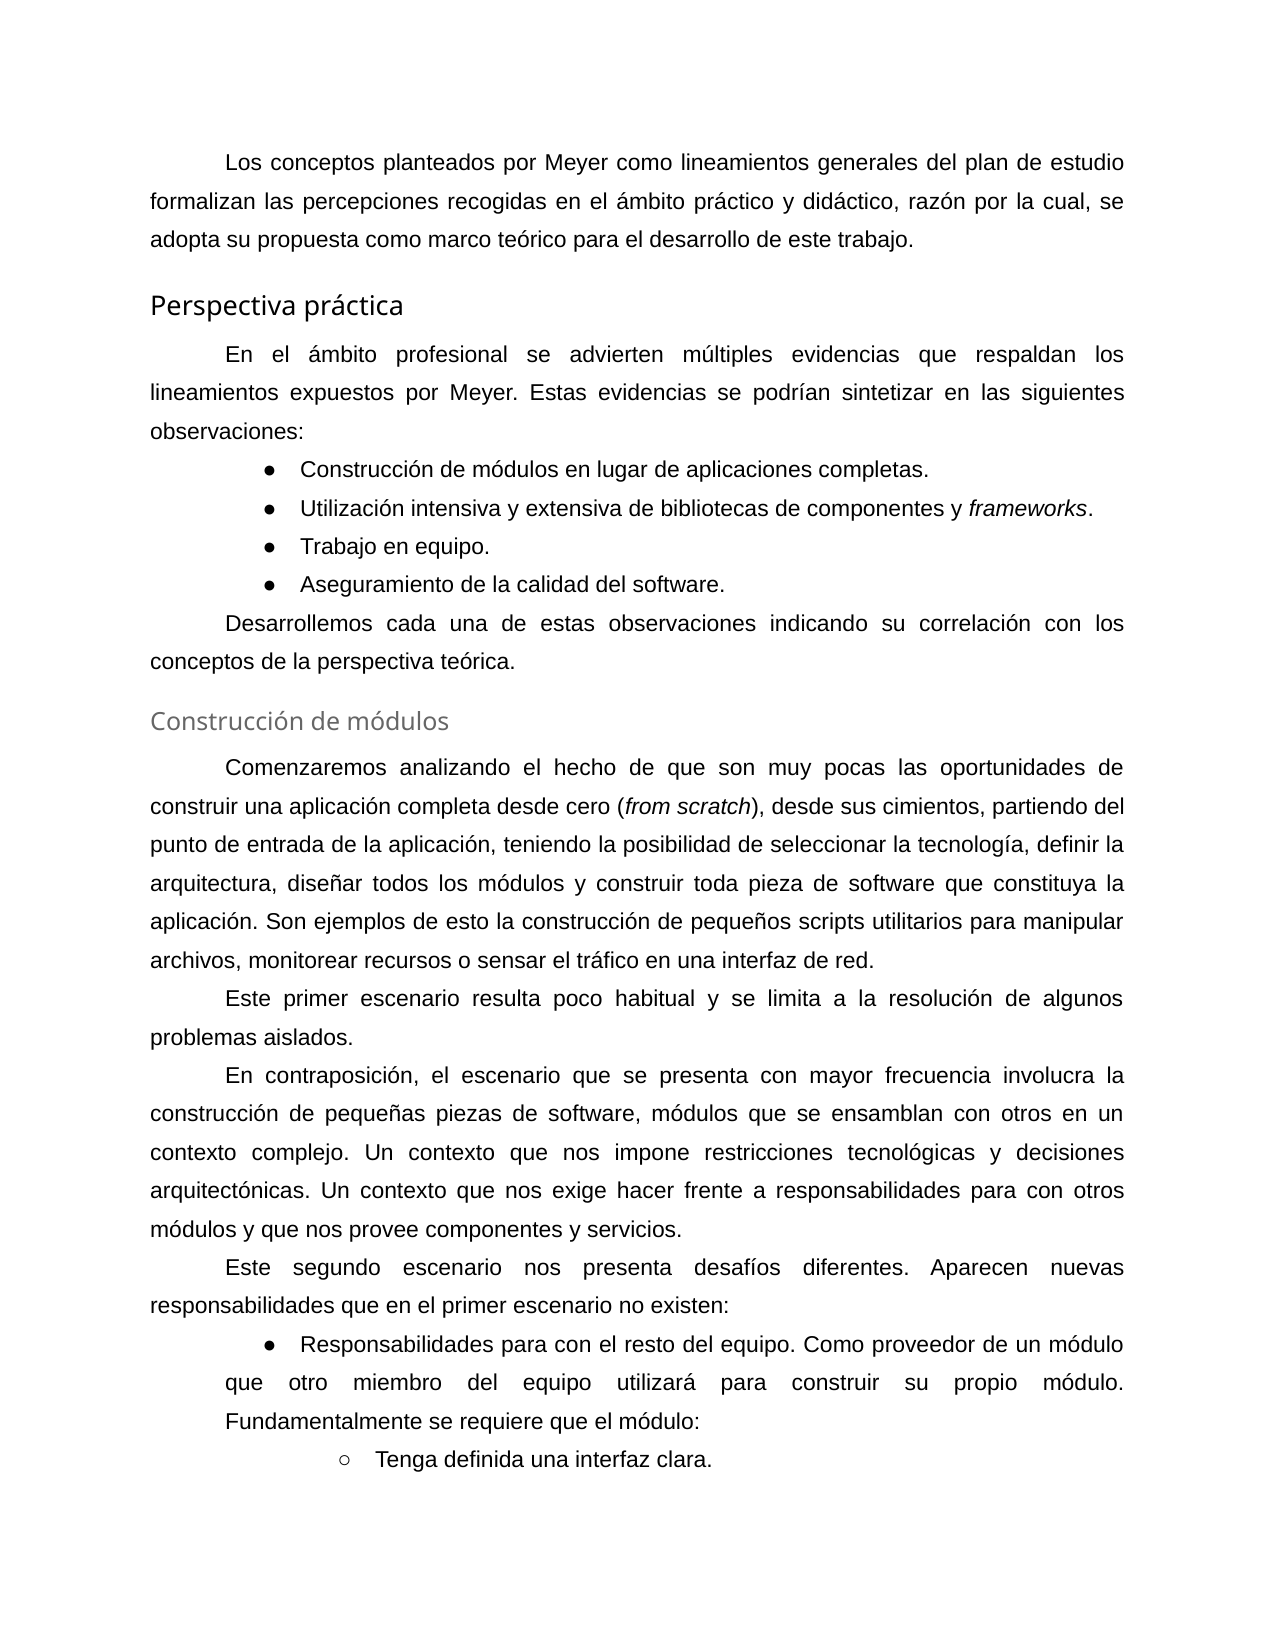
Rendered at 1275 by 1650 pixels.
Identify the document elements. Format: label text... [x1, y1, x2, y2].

list Utilización intensiva y extensiva de bibliotecas de componentes y frameworks. [187, 495, 1125, 521]
list Trabajo en equipo. [187, 534, 1125, 559]
list Aseguramiento de la calidad del software. [187, 572, 1125, 598]
list Responsabilidades para con el resto del equipo. Como proveedor de un módulo que otro miembro del equipo utilizará para construir su propio módulo. Fundamentalmente se requiere que el módulo: [187, 1332, 1125, 1434]
subtitle Perspectiva práctica [150, 286, 1125, 323]
list Tenga definida una interfaz clara. [262, 1447, 1125, 1473]
text En contraposición, el escenario que se presenta con mayor frecuencia involucra la construcción de pequeñas piezas de software, módulos que se ensamblan con otros en un contexto complejo. Un contexto que nos impone restricciones tecnológicas y decisiones arquitectónicas. Un contexto que nos exige hacer frente a responsabilidades para con otros módulos y que nos provee componentes y servicios. [150, 1063, 1125, 1242]
text En el ámbito profesional se advierten múltiples evidencias que respaldan los lineamientos expuestos por Meyer. Estas evidencias se podrían sintetizar en las siguientes observaciones: [150, 341, 1125, 444]
list Construcción de módulos en lugar de aplicaciones completas. [187, 457, 1125, 482]
text Comenzaremos analizando el hecho de que son muy pocas las oportunidades de construir una aplicación completa desde cero (from scratch), desde sus cimientos, partiendo del punto de entrada de la aplicación, teniendo la posibilidad de seleccionar la tecnología, definir la arquitectura, diseñar todos los módulos y construir toda pieza de software que constituya la aplicación. Son ejemplos de esto la construcción de pequeños scripts utilitarios para manipular archivos, monitorear recursos o sensar el tráfico en una interfaz de red. [150, 755, 1125, 973]
text Desarrollemos cada una de estas observaciones indicando su correlación con los conceptos de la perspectiva teórica. [150, 611, 1125, 674]
text Este primer escenario resulta poco habitual y se limita a la resolución de algunos problemas aislados. [150, 986, 1125, 1050]
subtitle Construcción de módulos [150, 704, 1125, 738]
text Los conceptos planteados por Meyer como lineamientos generales del plan de estudio formalizan las percepciones recogidas en el ámbito práctico y didáctico, razón por la cual, se adopta su propuesta como marco teórico para el desarrollo de este trabajo. [150, 150, 1125, 252]
text Este segundo escenario nos presenta desafíos diferentes. Aparecen nuevas responsabilidades que en el primer escenario no existen: [150, 1255, 1125, 1319]
